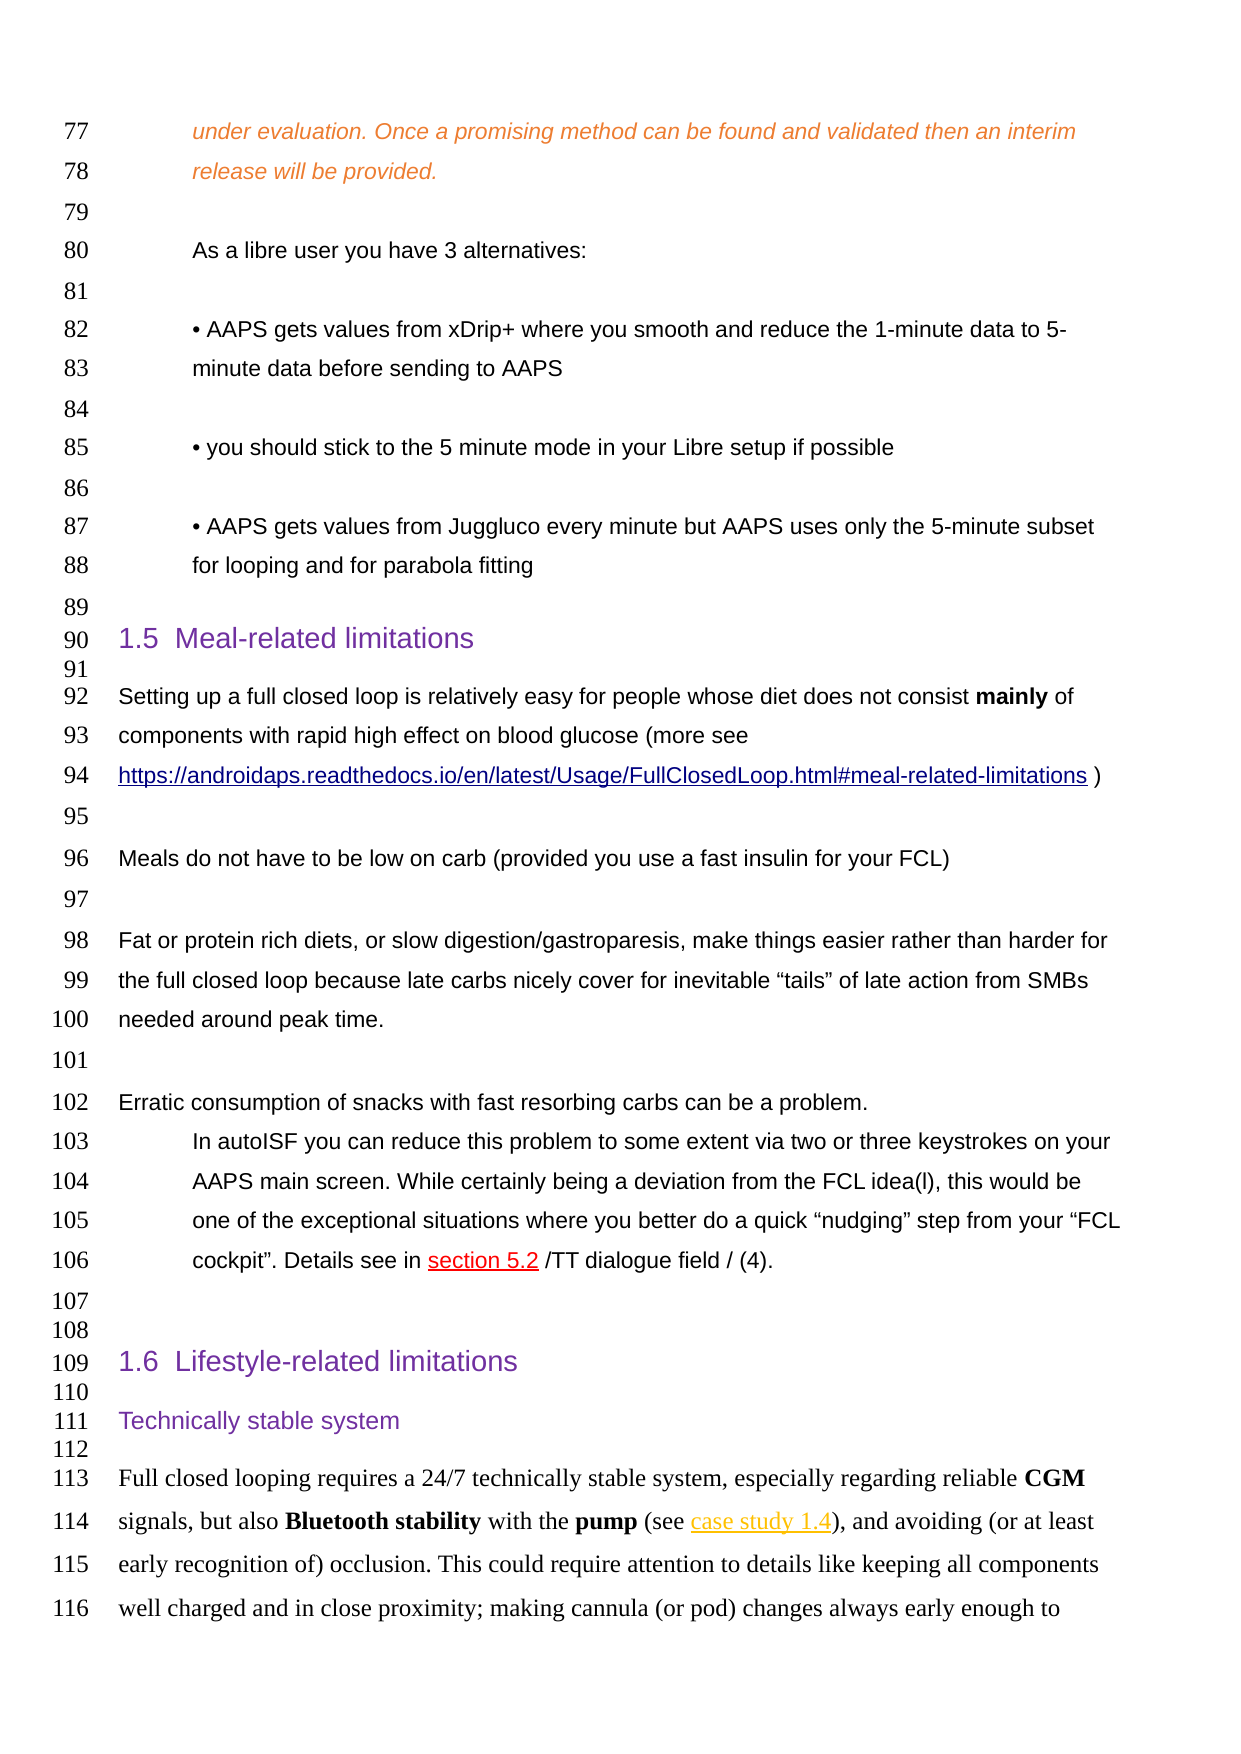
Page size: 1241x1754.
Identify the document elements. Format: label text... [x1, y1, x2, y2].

text Erratic consumption of snacks with fast resorbing carbs can be a problem. [118, 1089, 1122, 1115]
text • you should stick to the 5 minute mode in your Libre setup if possible [192, 434, 1122, 460]
text As a libre user you have 3 alternatives: [192, 237, 1122, 263]
text 1.5 Meal-related limitations [118, 621, 1122, 654]
text under evaluation. Once a promising method can be found and validated then an interim release will be provided. [192, 118, 1122, 184]
text Full closed looping requires a 24/7 technically stable system, especially regarding reliable CGM signals, but also Bluetooth stability with the pump (see case study 1.4), and avoiding (or at least early recognition of) occlusion. This could require attention to details like keeping all components well charged and in close proximity; making cannula (or pod) changes always early enough to [118, 1463, 1122, 1621]
text In autoISF you can reduce this problem to some extent via two or three keystrokes on your AAPS main screen. While certainly being a deviation from the FCL idea(l), this would be one of the exceptional situations where you better do a quick “nudging” step from your “FCL cockpit”. Details see in section 5.2 /TT dialogue field / (4). [192, 1128, 1122, 1273]
text • AAPS gets values from Juggluco every minute but AAPS uses only the 5-minute subset for looping and for parabola fitting [192, 513, 1122, 579]
text Setting up a full closed loop is relatively easy for people whose diet does not consist mainly of components with rapid high effect on blood glucose (more see https://androidaps.readthedocs.io/en/latest/Usage/FullClosedLoop.html#meal-related-limitations ) [118, 683, 1122, 788]
text Fat or protein rich diets, or slow digestion/gastroparesis, make things easier rather than harder for the full closed loop because late carbs nicely cover for inevitable “tails” of late action from SMBs needed around peak time. [118, 927, 1122, 1032]
text Meals do not have to be low on carb (provided you use a fast insulin for your FCL) [118, 844, 1122, 871]
text 1.6 Lifestyle-related limitations [118, 1343, 1122, 1377]
text • AAPS gets values from xDrip+ where you smooth and reduce the 1-minute data to 5-minute data before sending to AAPS [192, 316, 1122, 381]
text Technically stable system [118, 1406, 1122, 1434]
